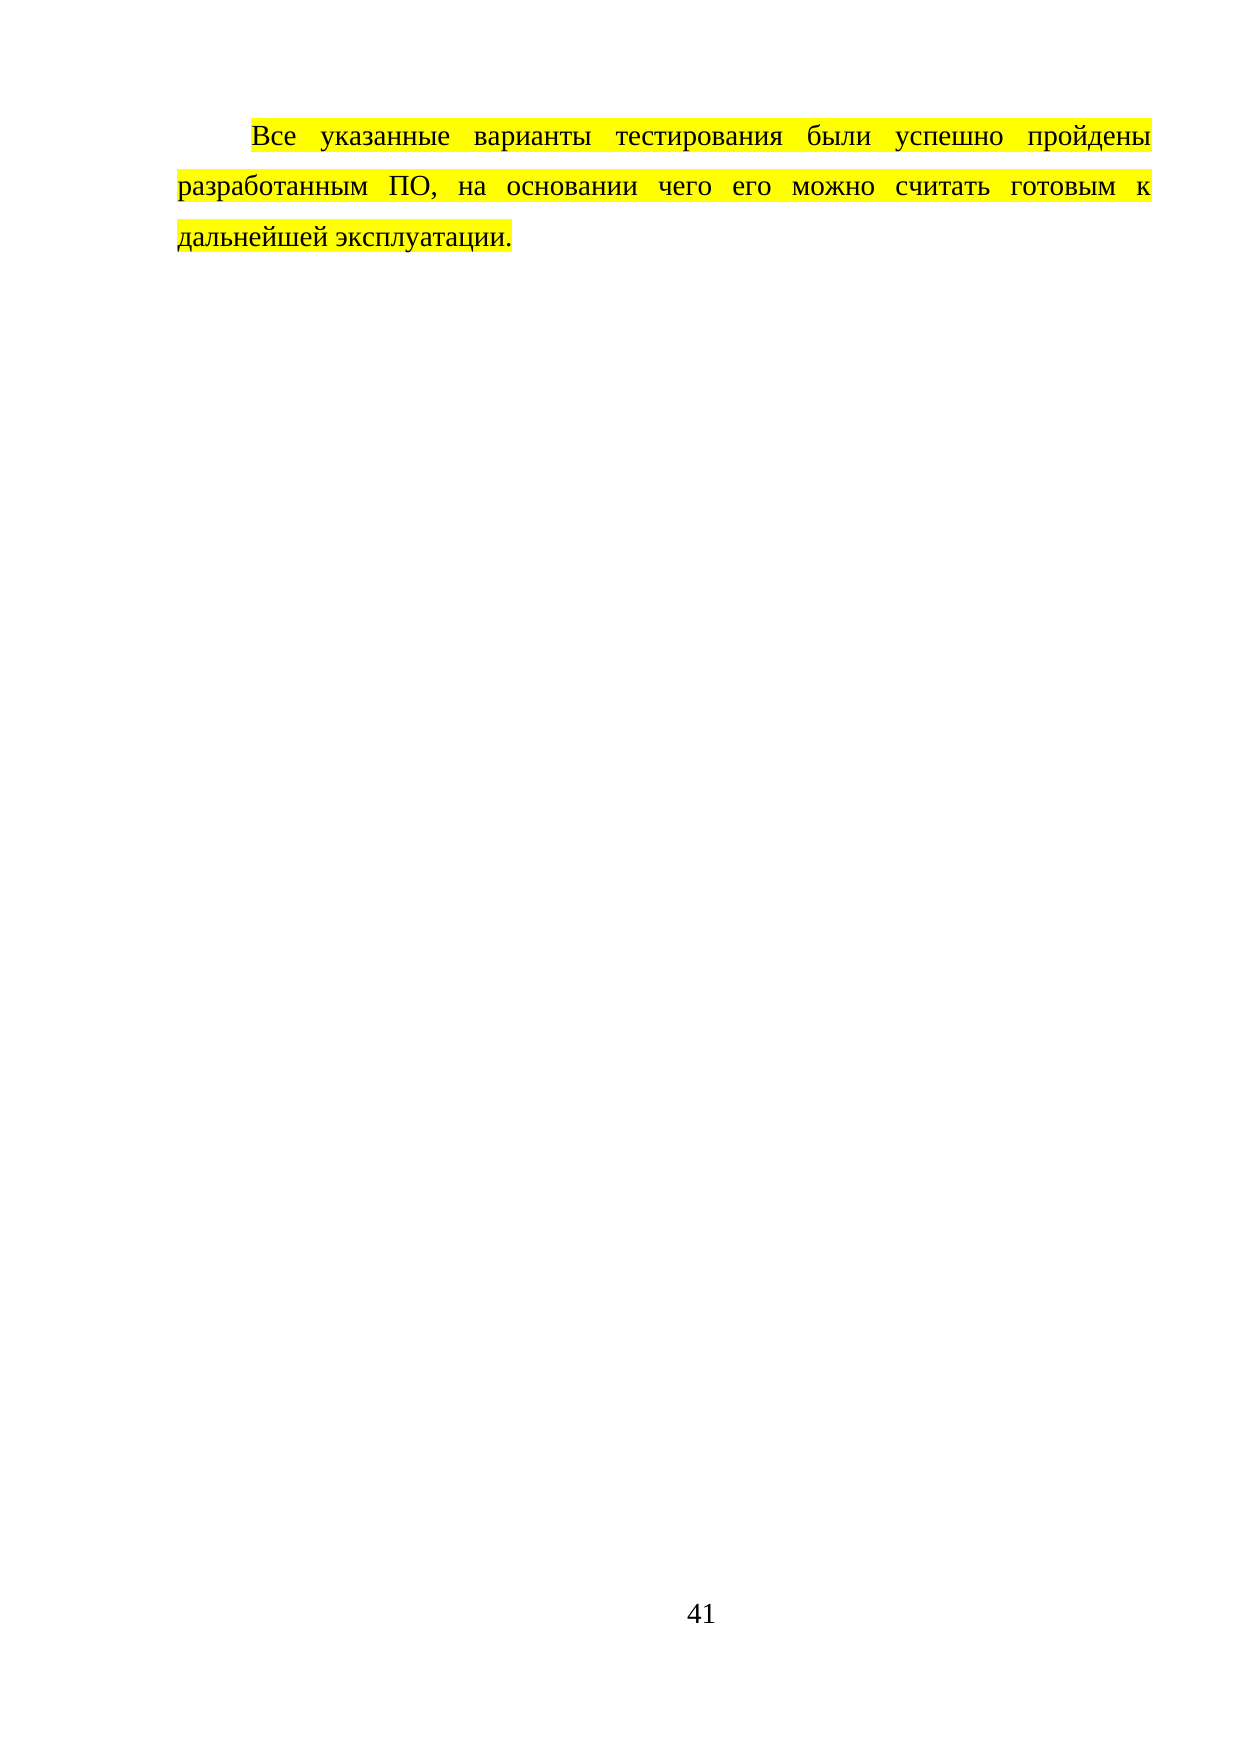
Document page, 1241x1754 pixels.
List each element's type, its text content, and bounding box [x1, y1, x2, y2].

text Все указанные варианты тестирования были успешно пройдены разработанным ПО, на основании чего его можно считать готовым к дальнейшей эксплуатации. [177, 118, 1152, 252]
